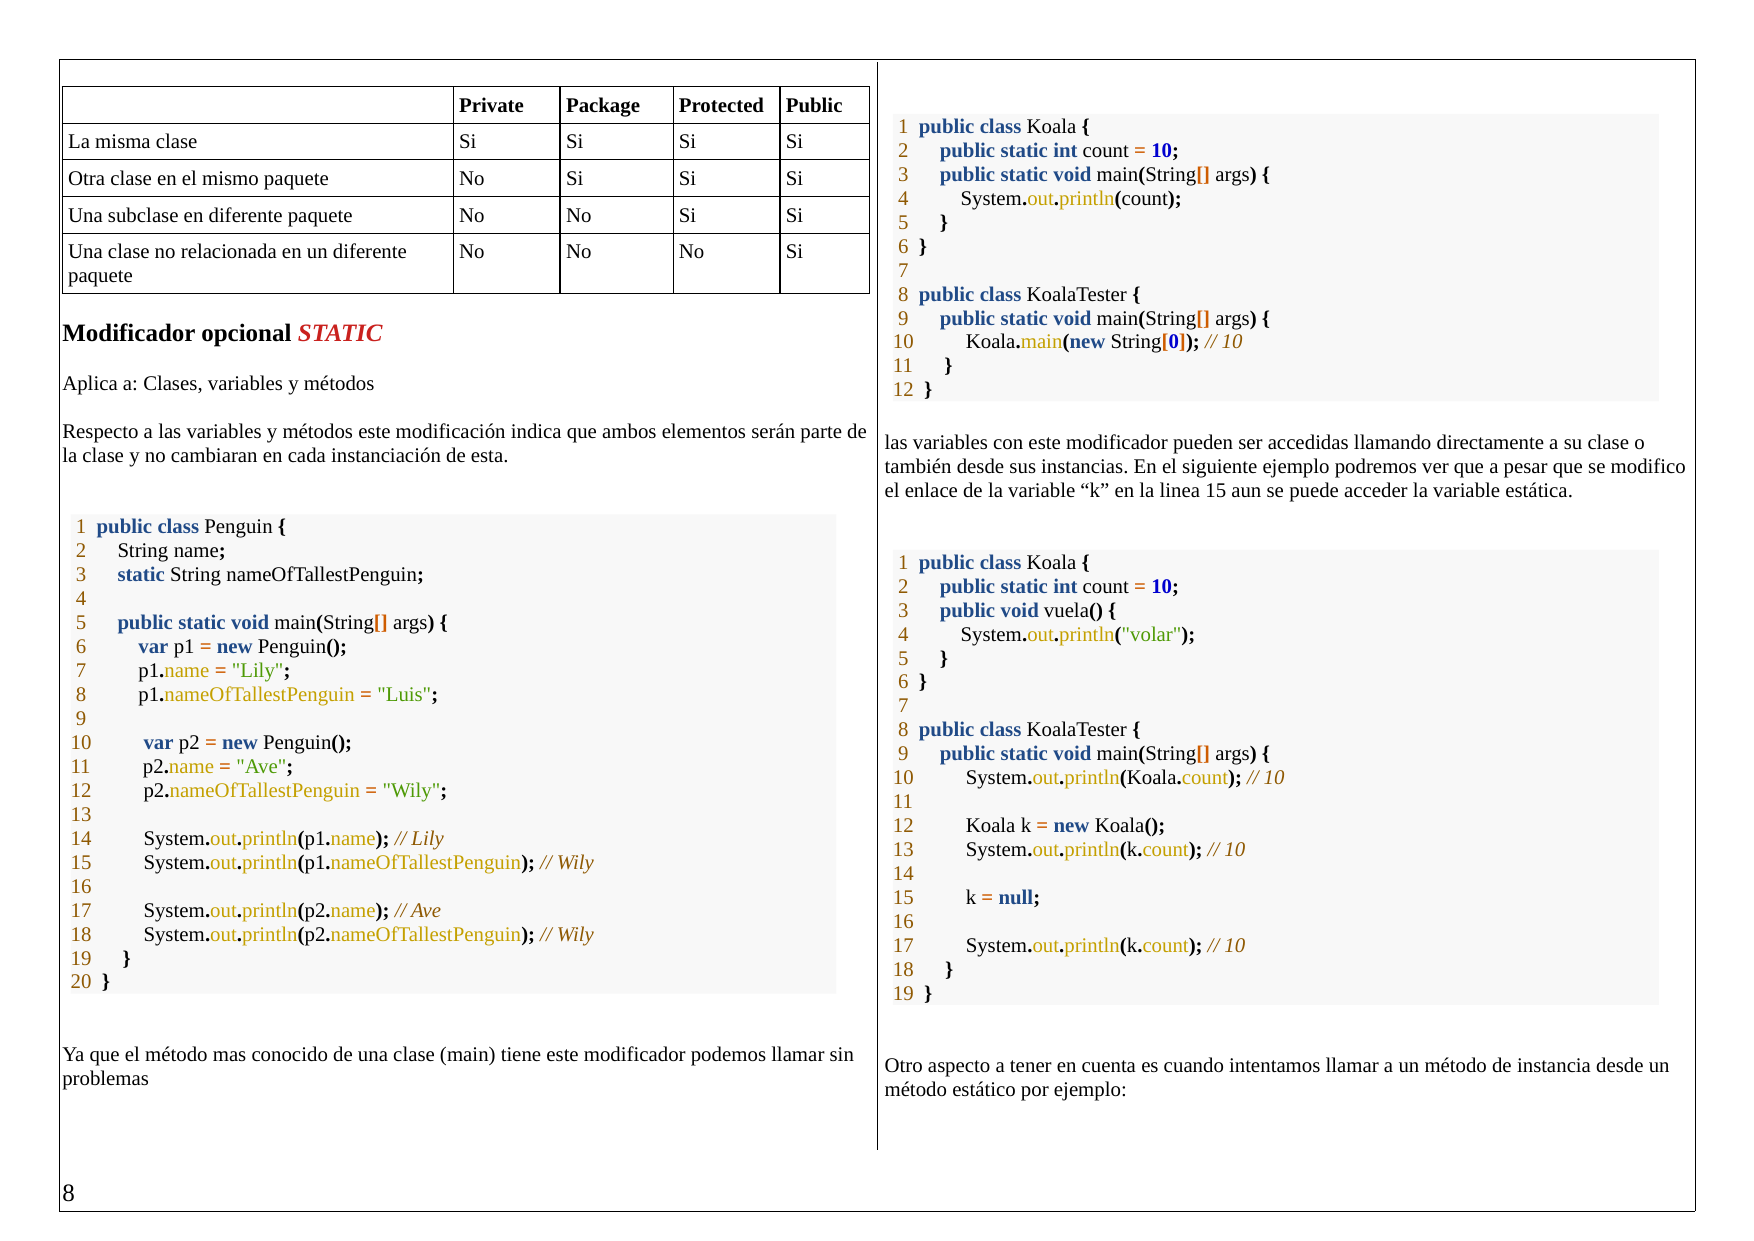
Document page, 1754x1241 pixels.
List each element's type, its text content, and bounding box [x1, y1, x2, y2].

table_cell La misma clase [63, 124, 453, 159]
table_cell Si [781, 160, 869, 196]
table_cell No [561, 197, 673, 232]
table_cell Otra clase en el mismo paquete [63, 160, 453, 196]
table_cell Si [561, 124, 673, 159]
text Modificador opcional STATIC [62, 318, 869, 347]
table_header Public [781, 87, 869, 123]
text Otro aspecto a tener en cuenta es cuando intentamos llamar a un método de instancia desde un método estático por ejemplo: [884, 1053, 1692, 1101]
table_cell No [454, 197, 559, 232]
text Ya que el método mas conocido de una clase (main) tiene este modificador podemos llamar sin problemas [62, 1042, 869, 1090]
table_header [63, 87, 453, 123]
table_header Package [561, 87, 673, 123]
table_cell Si [674, 124, 779, 159]
table_cell Si [561, 160, 673, 196]
table_header Private [454, 87, 559, 123]
table_cell Si [781, 124, 869, 159]
table_cell Una subclase en diferente paquete [63, 197, 453, 232]
text las variables con este modificador pueden ser accedidas llamando directamente a su clase o también desde sus instancias. En el siguiente ejemplo podremos ver que a pesar que se modifico el enlace de la variable “k” en la linea 15 aun se puede acceder la variable estática. [884, 430, 1692, 502]
table_cell Una clase no relacionada en un diferente paquete [63, 234, 453, 293]
table_header Protected [674, 87, 779, 123]
table_cell Si [781, 234, 869, 293]
table_cell Si [781, 197, 869, 232]
table_cell Si [454, 124, 559, 159]
table_cell No [454, 234, 559, 293]
table_cell No [454, 160, 559, 196]
table_cell No [674, 234, 779, 293]
table_cell Si [674, 197, 779, 232]
table_cell Si [674, 160, 779, 196]
text Respecto a las variables y métodos este modificación indica que ambos elementos serán parte de la clase y no cambiaran en cada instanciación de esta. [62, 419, 869, 467]
text Aplica a: Clases, variables y métodos [62, 371, 869, 395]
table_cell No [561, 234, 673, 293]
